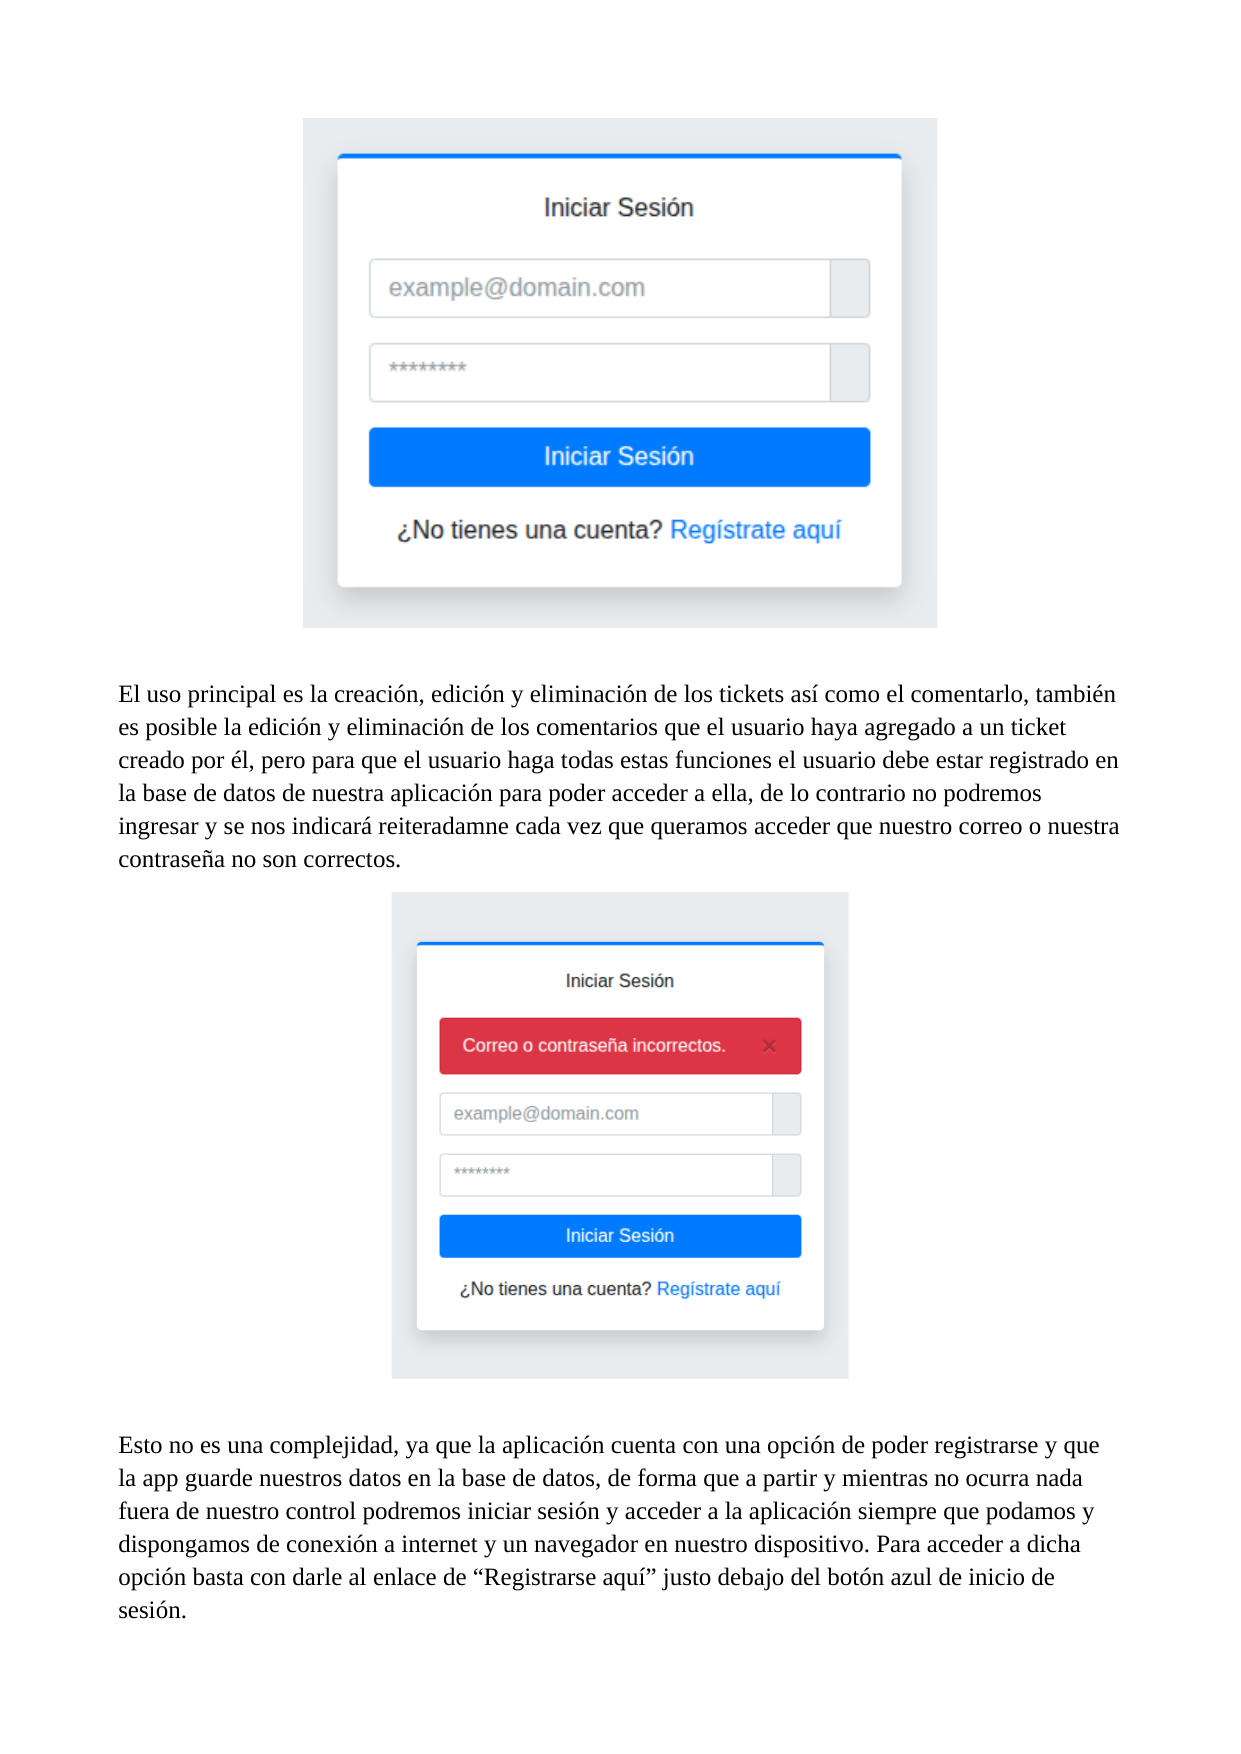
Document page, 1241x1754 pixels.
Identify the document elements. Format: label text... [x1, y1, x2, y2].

picture [302, 118, 938, 628]
text Esto no es una complejidad, ya que la aplicación cuenta con una opción de poder registrarse y que la app guarde nuestros datos en la base de datos, de forma que a partir y mientras no ocurra nada fuera de nuestro control podremos iniciar sesión y acceder a la aplicación siempre que podamos y dispongamos de conexión a internet y un navegador en nuestro dispositivo. Para acceder a dicha opción basta con darle al enlace de “Registrarse aquí” justo debajo del botón azul de inicio de sesión. [118, 1430, 1122, 1624]
text El uso principal es la creación, edición y eliminación de los tickets así como el comentarlo, también es posible la edición y eliminación de los comentarios que el usuario haya agregado a un ticket creado por él, pero para que el usuario haga todas estas funciones el usuario debe estar registrado en la base de datos de nuestra aplicación para poder acceder a ella, de lo contrario no podremos ingresar y se nos indicará reiteradamne cada vez que queramos acceder que nuestro correo o nuestra contraseña no son correctos. [118, 679, 1122, 873]
picture [391, 892, 849, 1379]
